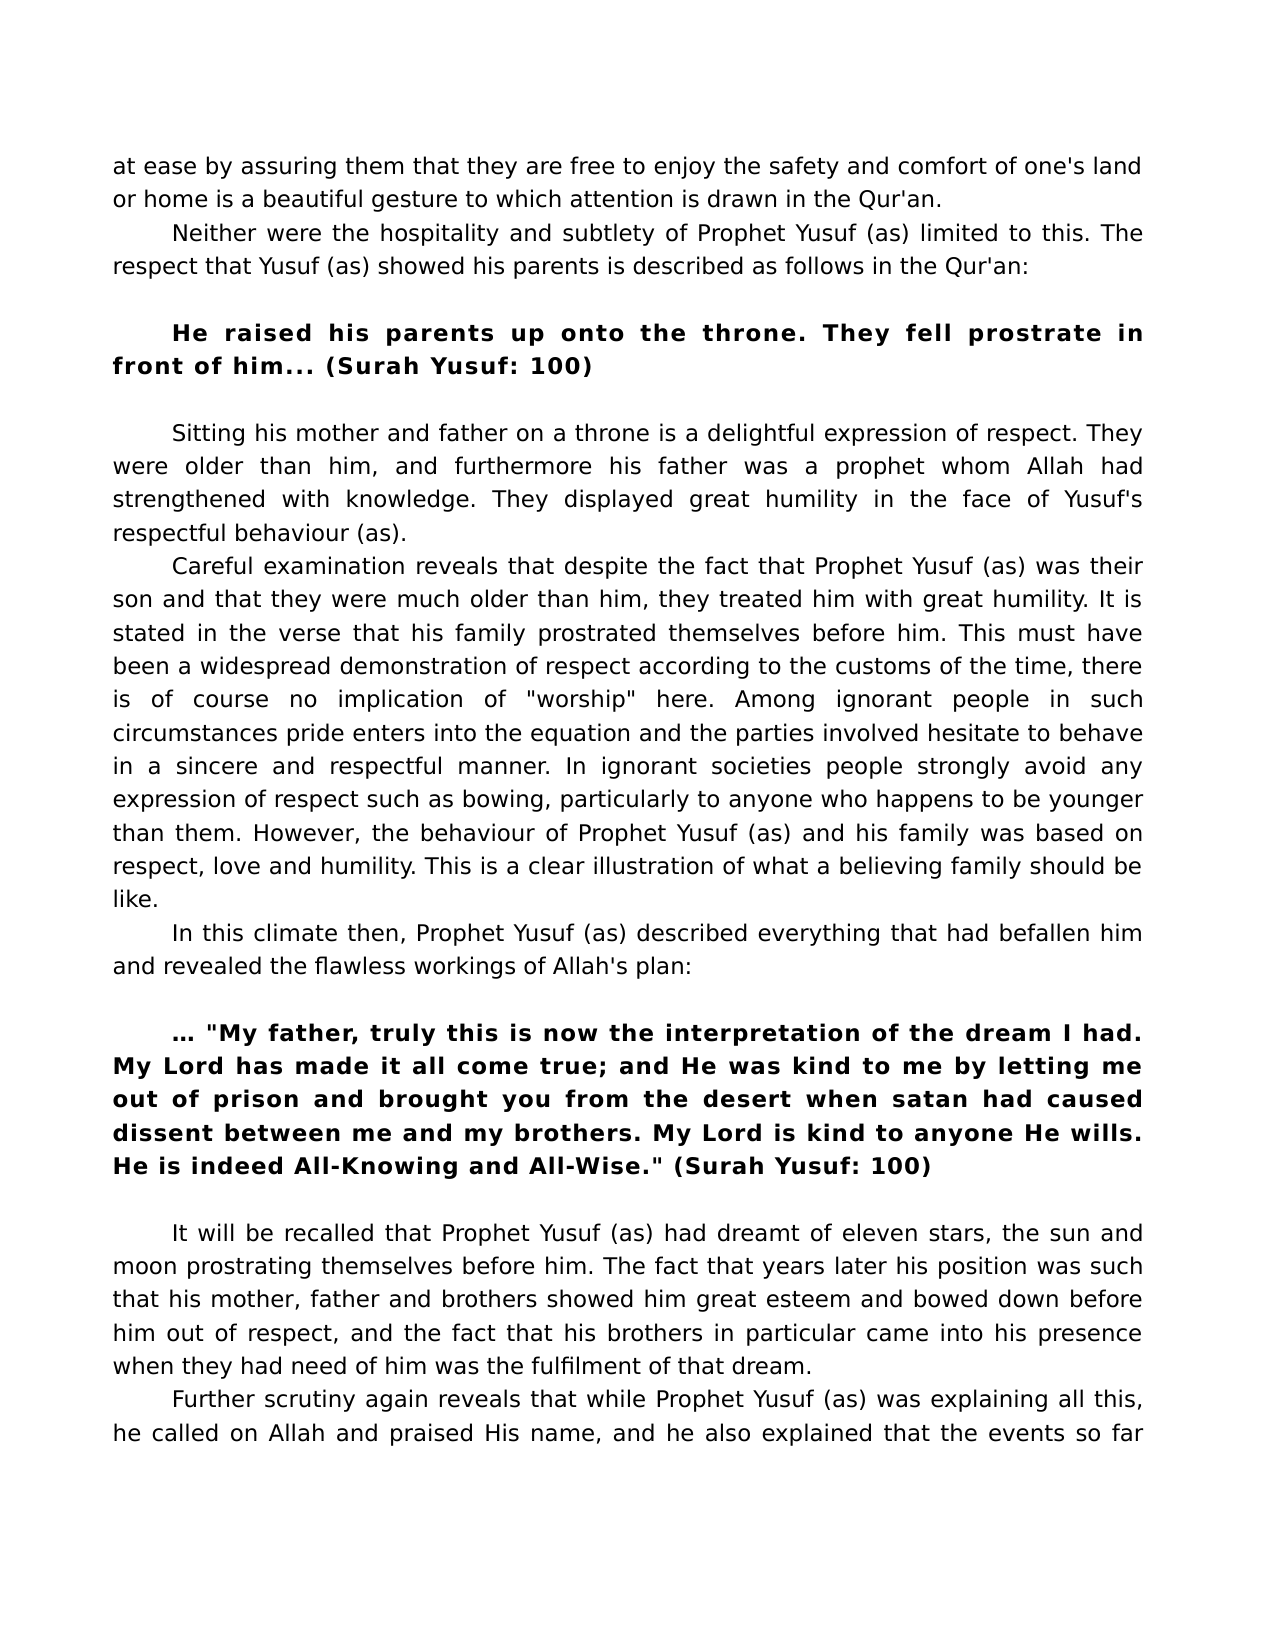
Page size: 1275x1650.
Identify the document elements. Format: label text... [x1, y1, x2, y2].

text Careful examination reveals that despite the fact that Prophet Yusuf (as) was their son and that they were much older than him, they treated him with great humility. It is stated in the verse that his family prostrated themselves before him. This must have been a widespread demonstration of respect according to the customs of the time, there is of course no implication of "worship" here. Among ignorant people in such circumstances pride enters into the equation and the parties involved hesitate to behave in a sincere and respectful manner. In ignorant societies people strongly avoid any expression of respect such as bowing, particularly to anyone who happens to be younger than them. However, the behaviour of Prophet Yusuf (as) and his family was based on respect, love and humility. This is a clear illustration of what a believing family should be like. [112, 548, 1145, 914]
text He raised his parents up onto the throne. They fell prostrate in front of him... (Surah Yusuf: 100) [112, 314, 1145, 381]
text Neither were the hospitality and subtlety of Prophet Yusuf (as) limited to this. The respect that Yusuf (as) showed his parents is described as follows in the Qur'an: [112, 214, 1145, 281]
text It will be recalled that Prophet Yusuf (as) had dreamt of eleven stars, the sun and moon prostrating themselves before him. The fact that years later his position was such that his mother, father and brothers showed him great esteem and bowed down before him out of respect, and the fact that his brothers in particular came into his presence when they had need of him was the fulfilment of that dream. [112, 1214, 1145, 1381]
text Further scrutiny again reveals that while Prophet Yusuf (as) was explaining all this, he called on Allah and praised His name, and he also explained that the events so far [112, 1381, 1145, 1448]
text Sitting his mother and father on a throne is a delightful expression of respect. They were older than him, and furthermore his father was a prophet whom Allah had strengthened with knowledge. They displayed great humility in the face of Yusuf's respectful behaviour (as). [112, 414, 1145, 548]
text … "My father, truly this is now the interpretation of the dream I had. My Lord has made it all come true; and He was kind to me by letting me out of prison and brought you from the desert when satan had caused dissent between me and my brothers. My Lord is kind to anyone He wills. He is indeed All-Knowing and All-Wise." (Surah Yusuf: 100) [112, 1014, 1145, 1181]
text In this climate then, Prophet Yusuf (as) described everything that had befallen him and revealed the flawless workings of Allah's plan: [112, 914, 1145, 981]
text at ease by assuring them that they are free to enjoy the safety and comfort of one's land or home is a beautiful gesture to which attention is drawn in the Qur'an. [112, 148, 1145, 214]
